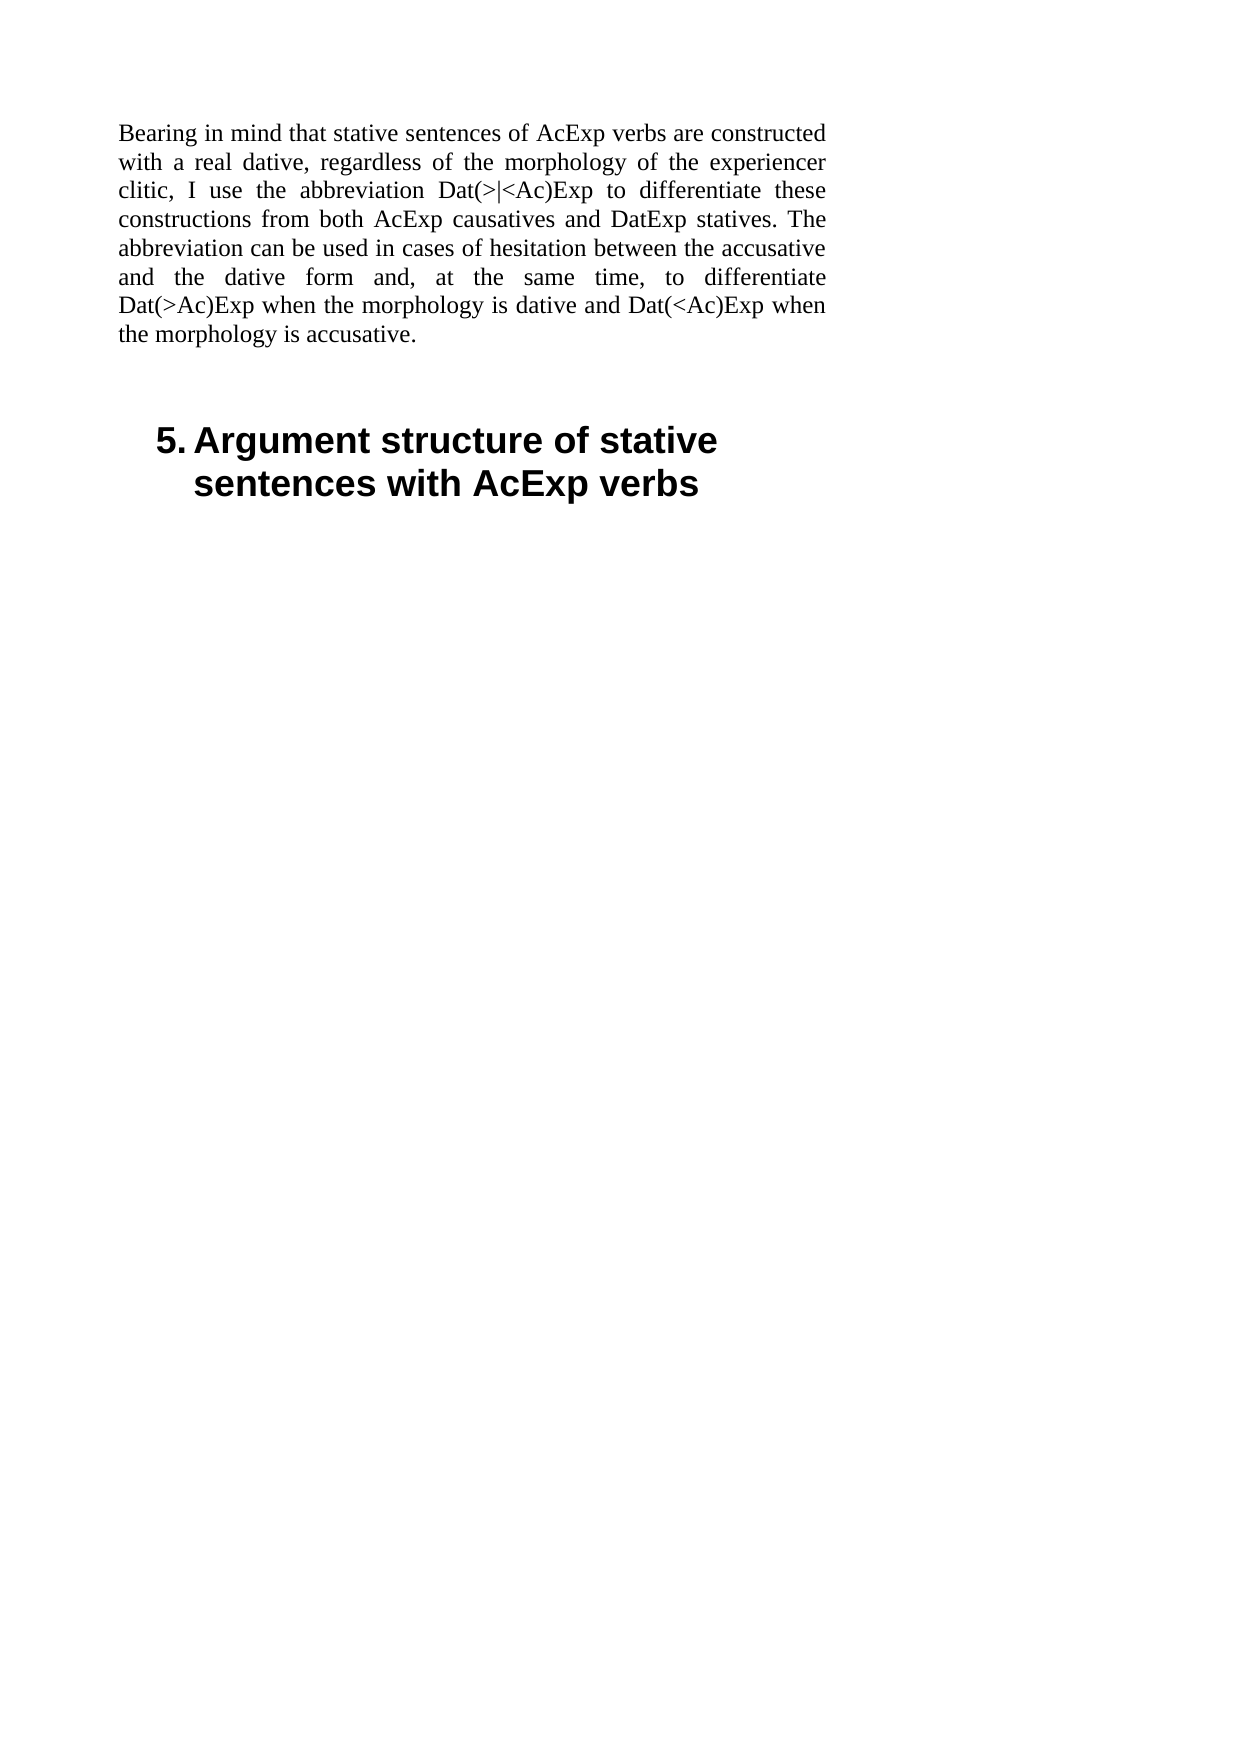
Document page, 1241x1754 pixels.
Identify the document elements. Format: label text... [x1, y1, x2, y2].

list Argument structure of stative sentences with AcExp verbs [156, 418, 827, 505]
text Bearing in mind that stative sentences of AcExp verbs are constructed with a real dative, regardless of the morphology of the experiencer clitic, I use the abbreviation Dat(>|<Ac)Exp to differentiate these constructions from both AcExp causatives and DatExp statives. The abbreviation can be used in cases of hesitation between the accusative and the dative form and, at the same time, to differentiate Dat(>Ac)Exp when the morphology is dative and Dat(<Ac)Exp when the morphology is accusative. [118, 118, 827, 348]
